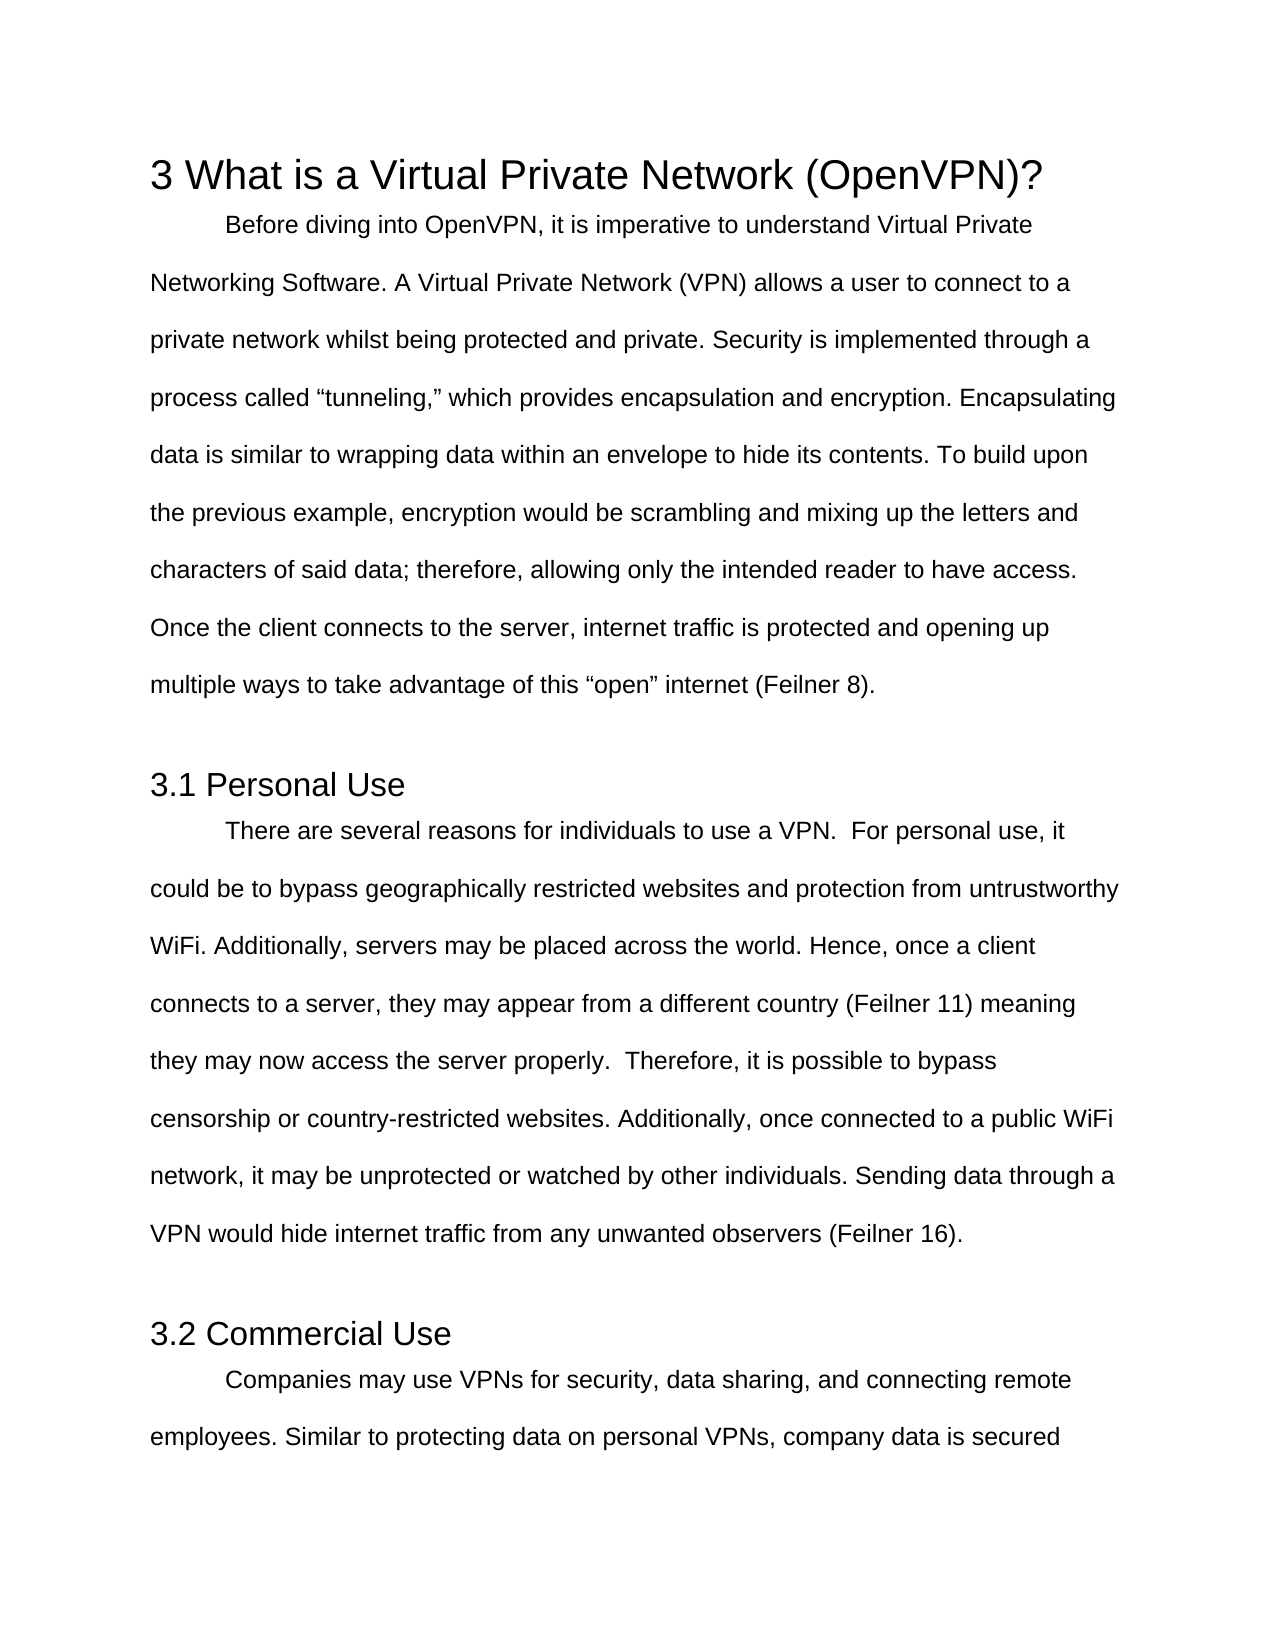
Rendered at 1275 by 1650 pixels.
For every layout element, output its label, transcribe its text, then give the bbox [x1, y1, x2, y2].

subtitle 3.1 Personal Use [150, 765, 1125, 804]
subtitle 3 What is a Virtual Private Network (OpenVPN)? [150, 150, 1125, 198]
subtitle 3.2 Commercial Use [150, 1314, 1125, 1352]
text Companies may use VPNs for security, data sharing, and connecting remote employees. Similar to protecting data on personal VPNs, company data is secured [150, 1365, 1125, 1451]
text Before diving into OpenVPN, it is imperative to understand Virtual Private Networking Software. A Virtual Private Network (VPN) allows a user to connect to a private network whilst being protected and private. Security is implemented through a process called “tunneling,” which provides encapsulation and encryption. Encapsulating data is similar to wrapping data within an envelope to hide its contents. To build upon the previous example, encryption would be scrambling and mixing up the letters and characters of said data; therefore, allowing only the intended reader to have access. Once the client connects to the server, internet traffic is protected and opening up multiple ways to take advantage of this “open” internet (Feilner 8). [150, 210, 1125, 699]
text There are several reasons for individuals to use a VPN. For personal use, it could be to bypass geographically restricted websites and protection from untrustworthy WiFi. Additionally, servers may be placed across the world. Hence, once a client connects to a server, they may appear from a different country (Feilner 11) meaning they may now access the server properly. Therefore, it is possible to bypass censorship or country-restricted websites. Additionally, once connected to a public WiFi network, it may be unprotected or watched by other individuals. Sending data through a VPN would hide internet traffic from any unwanted observers (Feilner 16). [150, 816, 1125, 1248]
